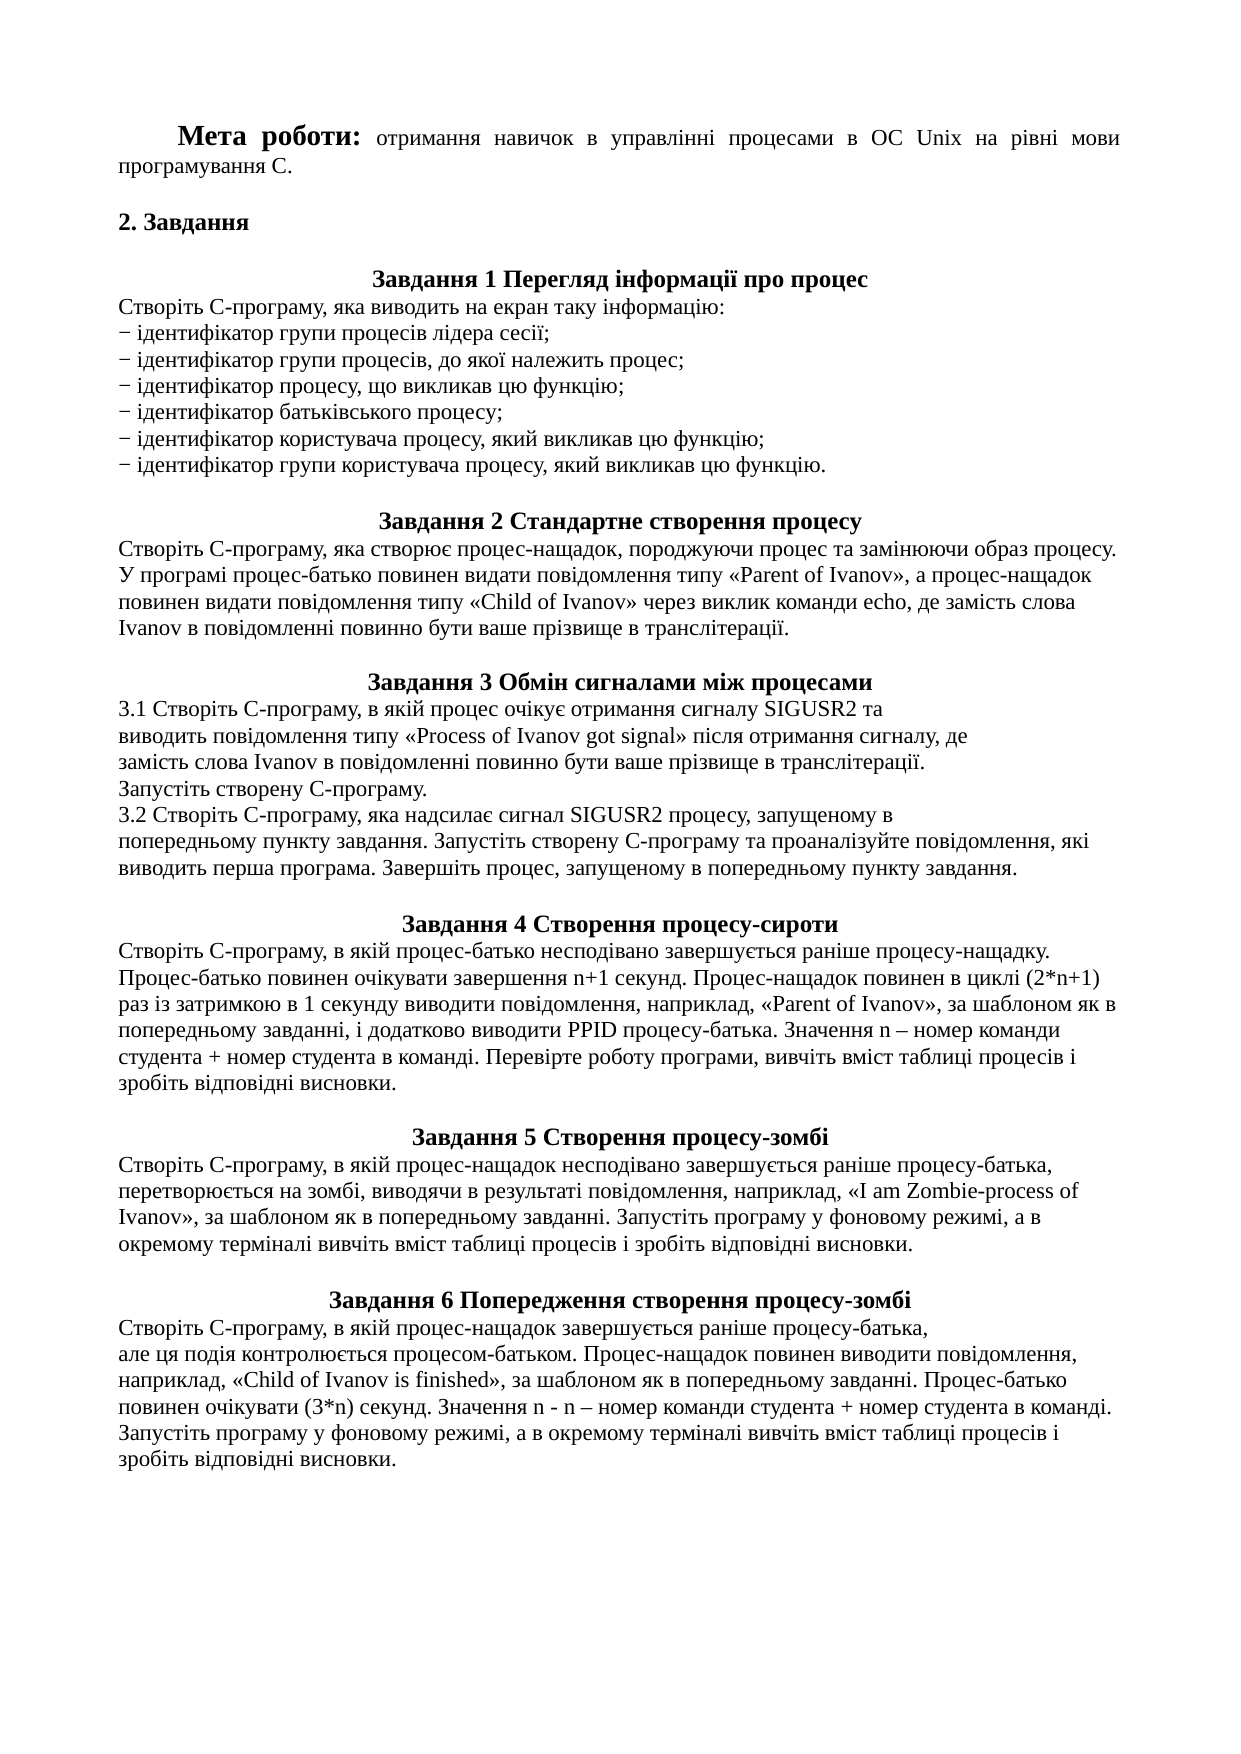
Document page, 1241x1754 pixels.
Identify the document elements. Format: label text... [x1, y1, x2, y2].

text − ідентифікатор процесу, що викликав цю функцію; [118, 372, 1122, 398]
text Завдання 3 Обмін сигналами між процесами [118, 667, 1122, 696]
text замість слова Ivanov в повідомленні повинно бути ваше прізвище в транслітерації. [118, 748, 1122, 774]
text − ідентифікатор групи процесів, до якої належить процес; [118, 346, 1122, 372]
text − ідентифікатор користувача процесу, який викликав цю функцію; [118, 425, 1122, 451]
text попередньому пункту завдання. Запустіть створену С-програму та проаналізуйте повідомлення, які виводить перша програма. Завершіть процес, запущеному в попередньому пункту завдання. [118, 827, 1122, 909]
text Завдання 5 Створення процесу-зомбі [118, 1122, 1122, 1151]
text Завдання 2 Стандартне створення процесу [118, 506, 1122, 535]
text але ця подія контролюється процесом-батьком. Процес-нащадок повинен виводити повідомлення, наприклад, «Child of Ivanov is finished», за шаблоном як в попередньому завданні. Процес-батько повинен очікувати (3*n) секунд. Значення n - n – номер команди студента + номер студента в команді. Запустіть програму у фоновому режимі, а в окремому терміналі вивчіть вміст таблиці процесів і зробіть відповідні висновки. [118, 1340, 1122, 1472]
text Створіть C-програму, в якій процес-нащадок завершується раніше процесу-батька, [118, 1314, 1122, 1340]
text 2. Завдання [118, 207, 1122, 264]
text Запустіть створену С-програму. [118, 774, 1122, 801]
text Завдання 6 Попередження створення процесу-зомбі [118, 1285, 1122, 1314]
text Завдання 4 Створення процесу-сироти [118, 909, 1122, 937]
text Створіть C-програму, яка виводить на екран таку інформацію: [118, 293, 1122, 319]
text Мета роботи: отримання навичок в управлінні процесами в ОС Unix на рівні мови програмування С. [118, 118, 1122, 178]
text Створіть C-програму, яка створює процес-нащадок, породжуючи процес та замінюючи образ процесу. У програмі процес-батько повинен видати повідомлення типу «Parent of Ivanov», а процес-нащадок повинен видати повідомлення типу «Child of Ivanov» через виклик команди echo, де замість слова Ivanov в повідомленні повинно бути ваше прізвище в транслітерації. [118, 535, 1122, 667]
text − ідентифікатор групи процесів лідера сесії; [118, 319, 1122, 346]
text − ідентифікатор групи користувача процесу, який викликав цю функцію. [118, 451, 1122, 506]
text − ідентифікатор батьківського процесу; [118, 398, 1122, 425]
text Створіть C-програму, в якій процес-батько несподівано завершується раніше процесу-нащадку. Процес-батько повинен очікувати завершення n+1 секунд. Процес-нащадок повинен в циклі (2*n+1) раз із затримкою в 1 секунду виводити повідомлення, наприклад, «Parent of Ivanov», за шаблоном як в попередньому завданні, і додатково виводити PPID процесу-батька. Значення n – номер команди студента + номер студента в команді. Перевірте роботу програми, вивчіть вміст таблиці процесів і зробіть відповідні висновки. [118, 937, 1122, 1122]
text Створіть C-програму, в якій процес-нащадок несподівано завершується раніше процесу-батька, перетворюється на зомбі, виводячи в результаті повідомлення, наприклад, «I am Zombie-process of Ivanov», за шаблоном як в попередньому завданні. Запустіть програму у фоновому режимі, а в окремому терміналі вивчіть вміст таблиці процесів і зробіть відповідні висновки. [118, 1151, 1122, 1285]
text 3.2 Створіть C-програму, яка надсилає сигнал SIGUSR2 процесу, запущеному в [118, 801, 1122, 827]
text 3.1 Створіть C-програму, в якій процес очікує отримання сигналу SIGUSR2 та [118, 696, 1122, 722]
text виводить повідомлення типу «Process of Ivanov got signal» після отримання сигналу, де [118, 722, 1122, 748]
text Завдання 1 Перегляд інформації про процес [118, 264, 1122, 293]
